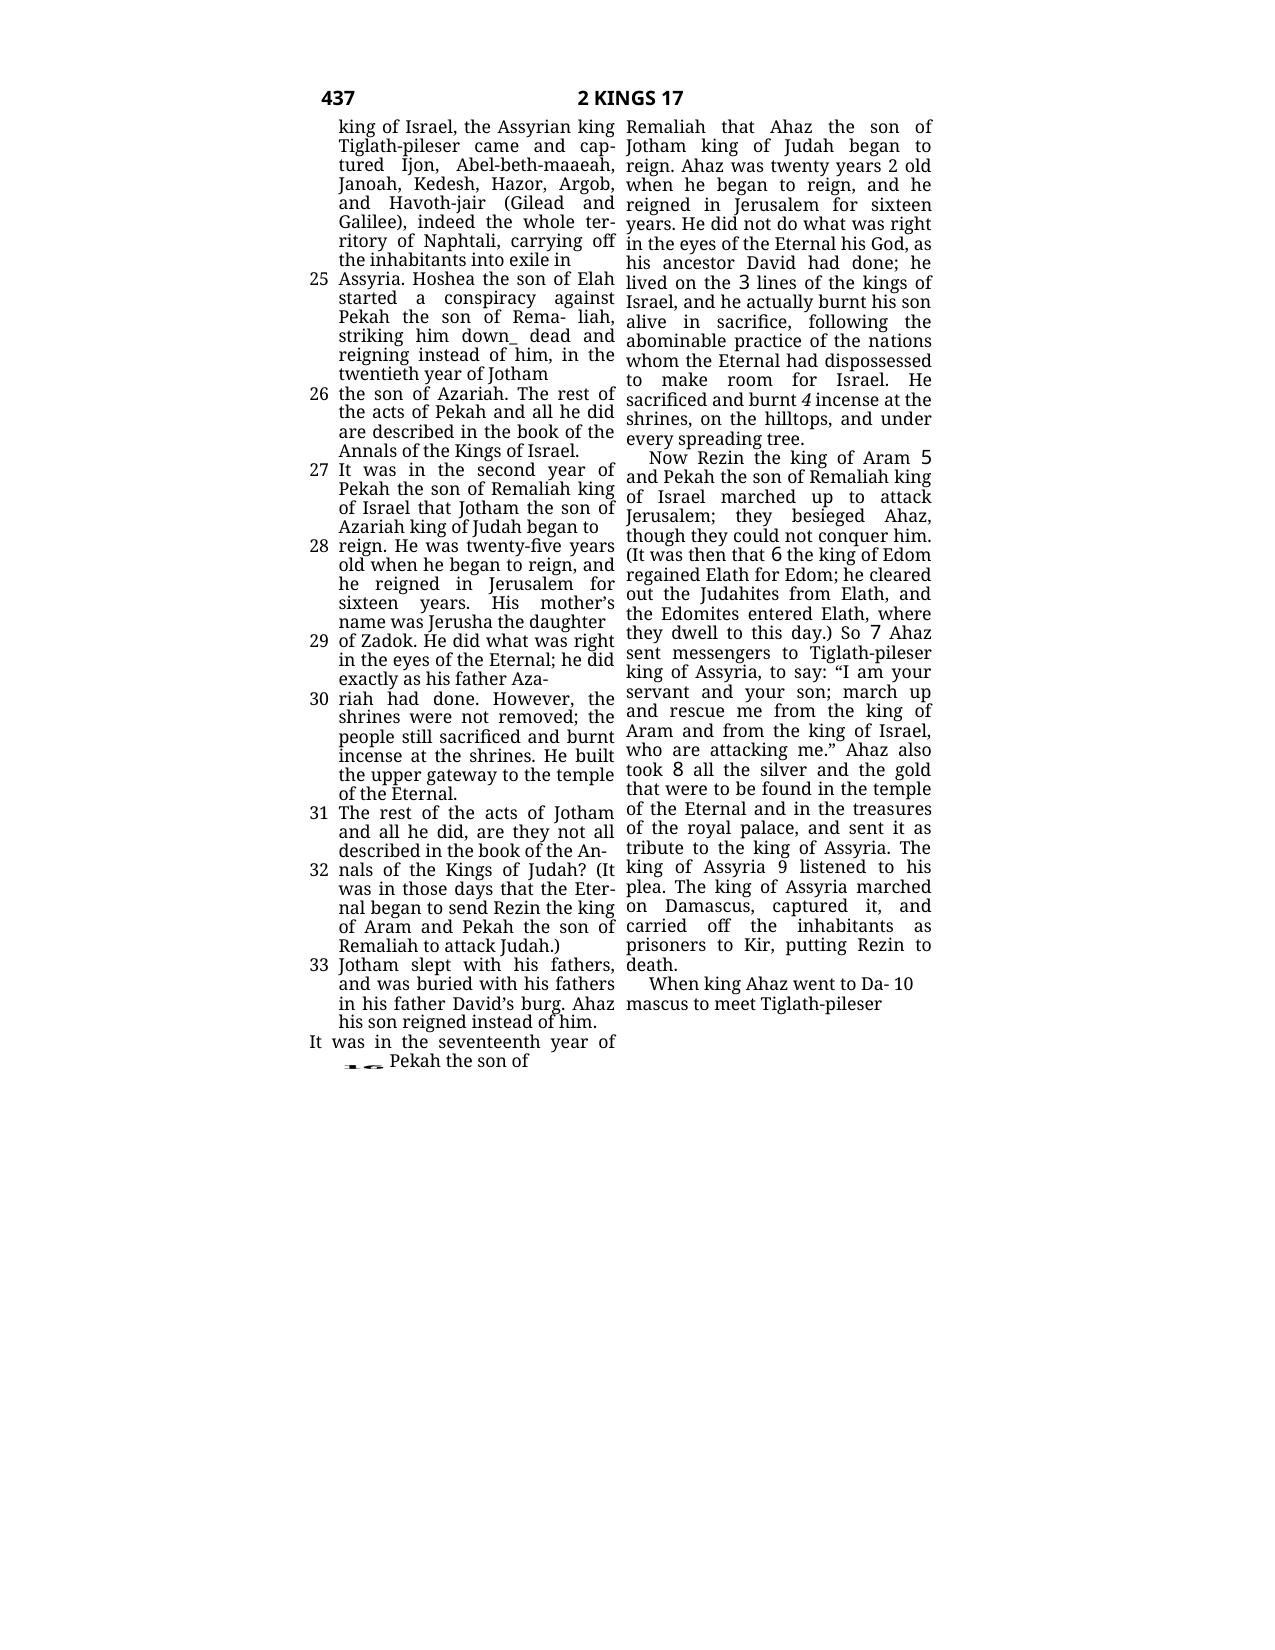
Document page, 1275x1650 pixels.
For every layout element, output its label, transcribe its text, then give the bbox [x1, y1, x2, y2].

text Now Rezin the king of Aram 5 and Pekah the son of Remaliah king of Israel marched up to attack Jerusalem; they besieged Ahaz, though they could not conquer him. (It was then that 6 the king of Edom regained Elath for Edom; he cleared out the Judahites from Elath, and the Edomites entered Elath, where they dwell to this day.) So 7 Ahaz sent messengers to Tig­lath-pileser king of Assyria, to say: “I am your servant and your son; march up and rescue me from the king of Aram and from the king of Israel, who are attacking me.” Ahaz also took 8 all the silver and the gold that were to be found in the temple of the Eternal and in the treas­ures of the royal palace, and sent it as tribute to the king of Assyria. The king of Assyria 9 listened to his plea. The king of Assyria marched on Damas­cus, captured it, and carried off the inhabitants as prisoners to Kir, putting Rezin to death. [626, 449, 932, 975]
list nals of the Kings of Judah? (It was in those days that the Eter­nal began to send Rezin the king of Aram and Pekah the son of Remaliah to attack Judah.) [309, 861, 615, 957]
text Remaliah that Ahaz the son of Jotham king of Judah began to reign. Ahaz was twenty years 2 old when he began to reign, and he reigned in Jerusalem for six­teen years. He did not do what was right in the eyes of the Eternal his God, as his ancestor David had done; he lived on the 3 lines of the kings of Israel, and he actually burnt his son alive in sacrifice, following the abominable practice of the na­tions whom the Eternal had dis­possessed to make room for Is­rael. He sacrificed and burnt 4 incense at the shrines, on the hill­tops, and under every spreading tree. [626, 118, 932, 449]
list Assyria. Hoshea the son of Elah started a conspiracy against Pekah the son of Rema- liah, striking him down_ dead and reigning instead of him, in the twentieth year of Jotham [309, 270, 615, 385]
list reign. He was twenty-five years old when he began to reign, and he reigned in Jerusalem for sixteen years. His mother’s name was Jerusha the daughter [309, 537, 615, 632]
text When king Ahaz went to Da- 10 mascus to meet Tiglath-pileser [626, 975, 932, 1014]
list It was in the second year of Pekah the son of Remaliah king of Israel that Jotham the son of Azariah king of Judah began to [309, 461, 615, 537]
list Jotham slept with his fathers, and was buried with his fathers in his father David’s burg. Ahaz his son reigned instead of him. [309, 957, 615, 1033]
text It was in the seventeenth year of Pekah the son of [309, 1033, 615, 1071]
list the son of Azariah. The rest of the acts of Pekah and all he did are described in the book of the Annals of the Kings of Israel. [309, 385, 615, 461]
list of Zadok. He did what was right in the eyes of the Eternal; he did exactly as his father Aza- [309, 632, 615, 690]
picture [344, 1065, 384, 1069]
list riah had done. However, the shrines were not removed; the people still sacrificed and burnt incense at the shrines. He built the upper gateway to the temple of the Eternal. [309, 690, 615, 804]
list The rest of the acts of Jotham and all he did, are they not all described in the book of the An- [309, 804, 615, 861]
text king of Israel, the Assyrian king Tiglath-pileser came and cap­tured Ijon, Abel-beth-maaeah, Janoah, Kedesh, Hazor, Argob, and Havoth-jair (Gilead and Galilee), indeed the whole ter­ritory of Naphtali, carrying off the inhabitants into exile in [338, 118, 615, 270]
